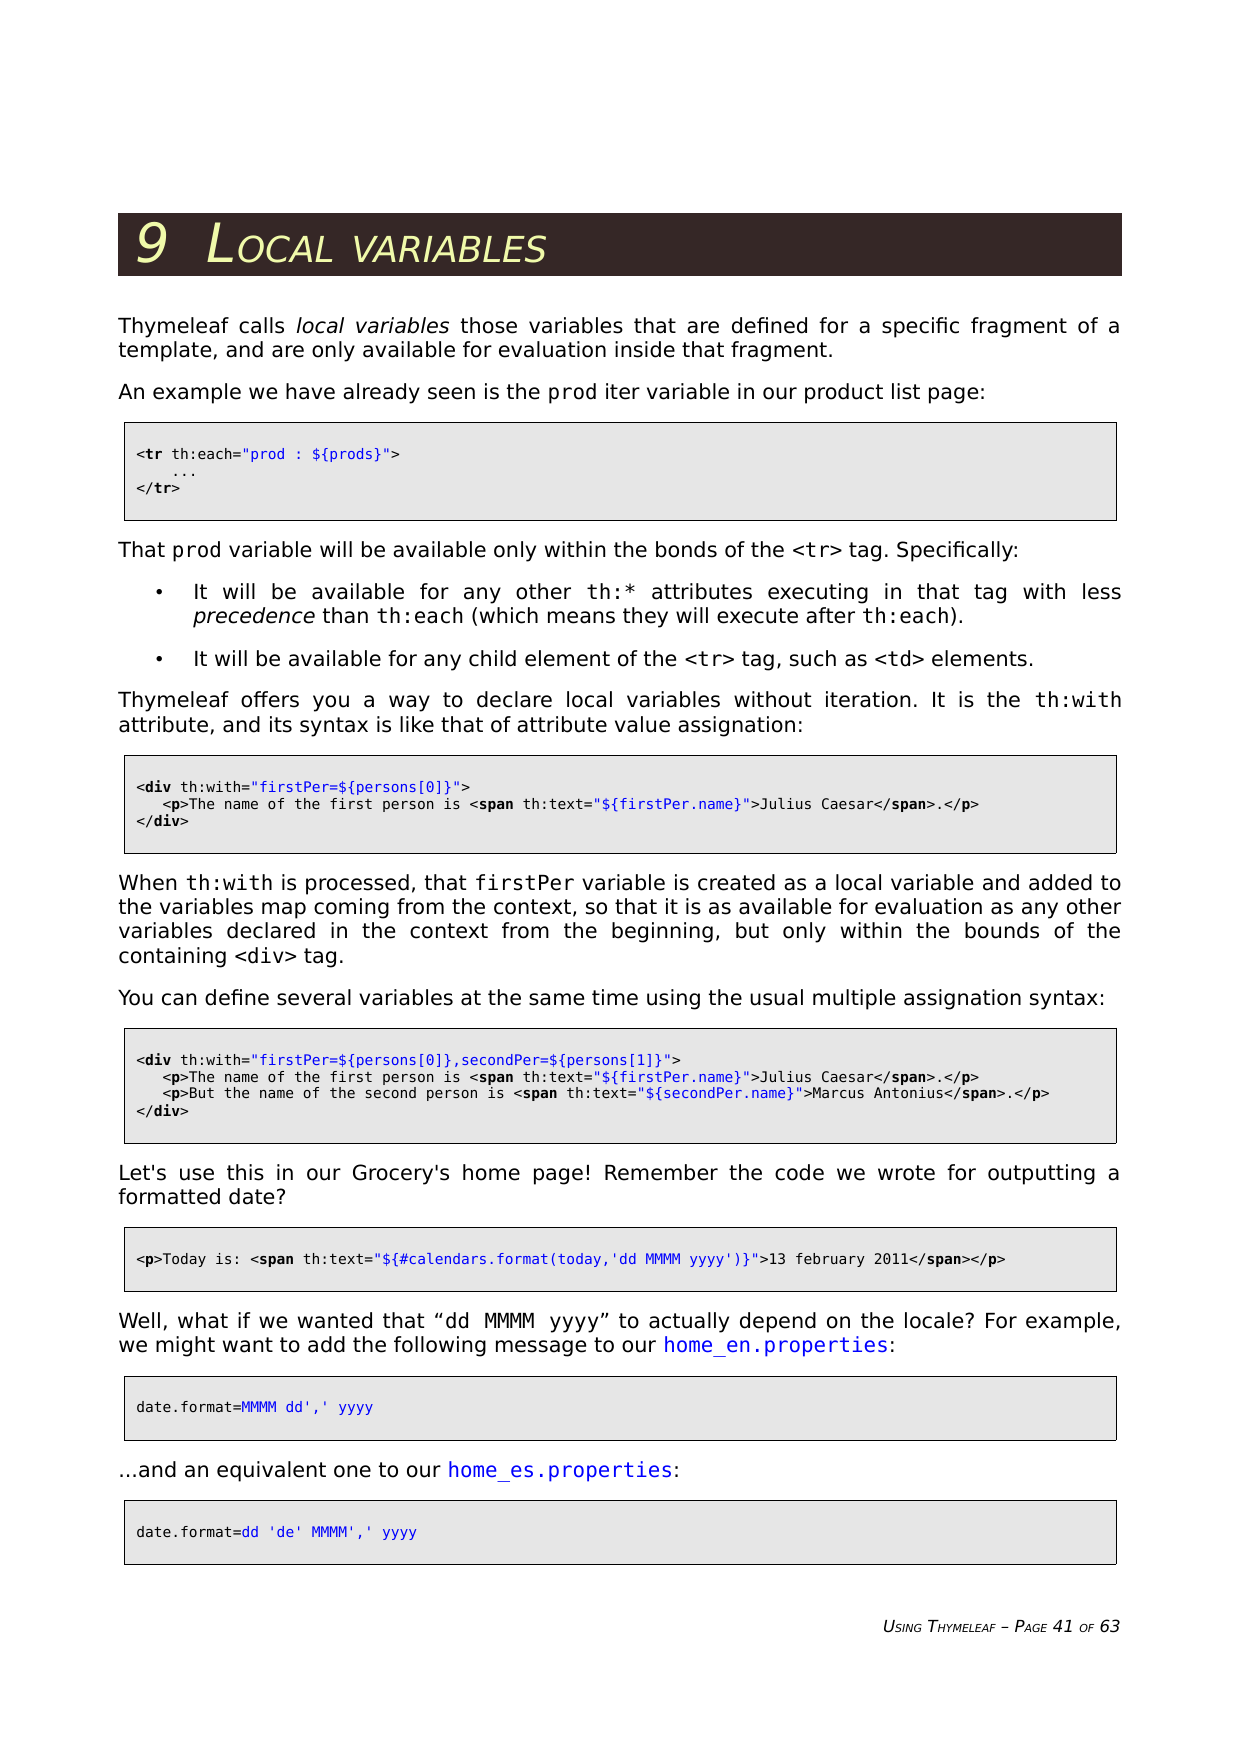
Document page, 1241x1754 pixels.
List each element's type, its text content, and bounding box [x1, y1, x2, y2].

text Well, what if we wanted that “dd MMMM yyyy” to actually depend on the locale? For example, we might want to add the following message to our home_en.properties: [118, 1309, 1122, 1358]
text When th:with is processed, that firstPer variable is created as a local variable and added to the variables map coming from the context, so that it is as available for evaluation as any other variables declared in the context from the beginning, but only within the bounds of the containing <div> tag. [118, 871, 1122, 968]
text date.format=MMMM dd',' yyyy [125, 1377, 1116, 1440]
text <div th:with="firstPer=${persons[0]}"> <p>The name of the first person is <span th:text="${firstPer.name}">Julius Caesar</span>.</p> </div> [125, 756, 1116, 853]
text Thymeleaf offers you a way to declare local variables without iteration. It is the th:with attribute, and its syntax is like that of attribute value assignation: [118, 688, 1122, 737]
text That prod variable will be available only within the bonds of the <tr> tag. Specifically: [118, 538, 1122, 563]
subtitle Local variables [118, 213, 1122, 276]
list It will be available for any child element of the <tr> tag, such as <td> elements. [156, 647, 1122, 671]
text You can define several variables at the same time using the usual multiple assignation syntax: [118, 986, 1122, 1010]
list It will be available for any other th:* attributes executing in that tag with less precedence than th:each (which means they will execute after th:each). [156, 580, 1122, 629]
text Thymeleaf calls local variables those variables that are defined for a specific fragment of a template, and are only available for evaluation inside that fragment. [118, 314, 1122, 362]
text ...and an equivalent one to our home_es.properties: [118, 1458, 1122, 1482]
text date.format=dd 'de' MMMM',' yyyy [125, 1501, 1116, 1564]
text An example we have already seen is the prod iter variable in our product list page: [118, 380, 1122, 404]
text <p>Today is: <span th:text="${#calendars.format(today,'dd MMMM yyyy')}">13 february 2011</span></p> [125, 1228, 1116, 1291]
text Let's use this in our Grocery's home page! Remember the code we wrote for outputting a formatted date? [118, 1161, 1122, 1209]
text <div th:with="firstPer=${persons[0]},secondPer=${persons[1]}"> <p>The name of the first person is <span th:text="${firstPer.name}">Julius Caesar</span>.</p> <p>But the name of the second person is <span th:text="${secondPer.name}">Marcus Antonius</span>.</p> </div> [125, 1029, 1116, 1143]
text <tr th:each="prod : ${prods}"> ... </tr> [125, 423, 1116, 520]
